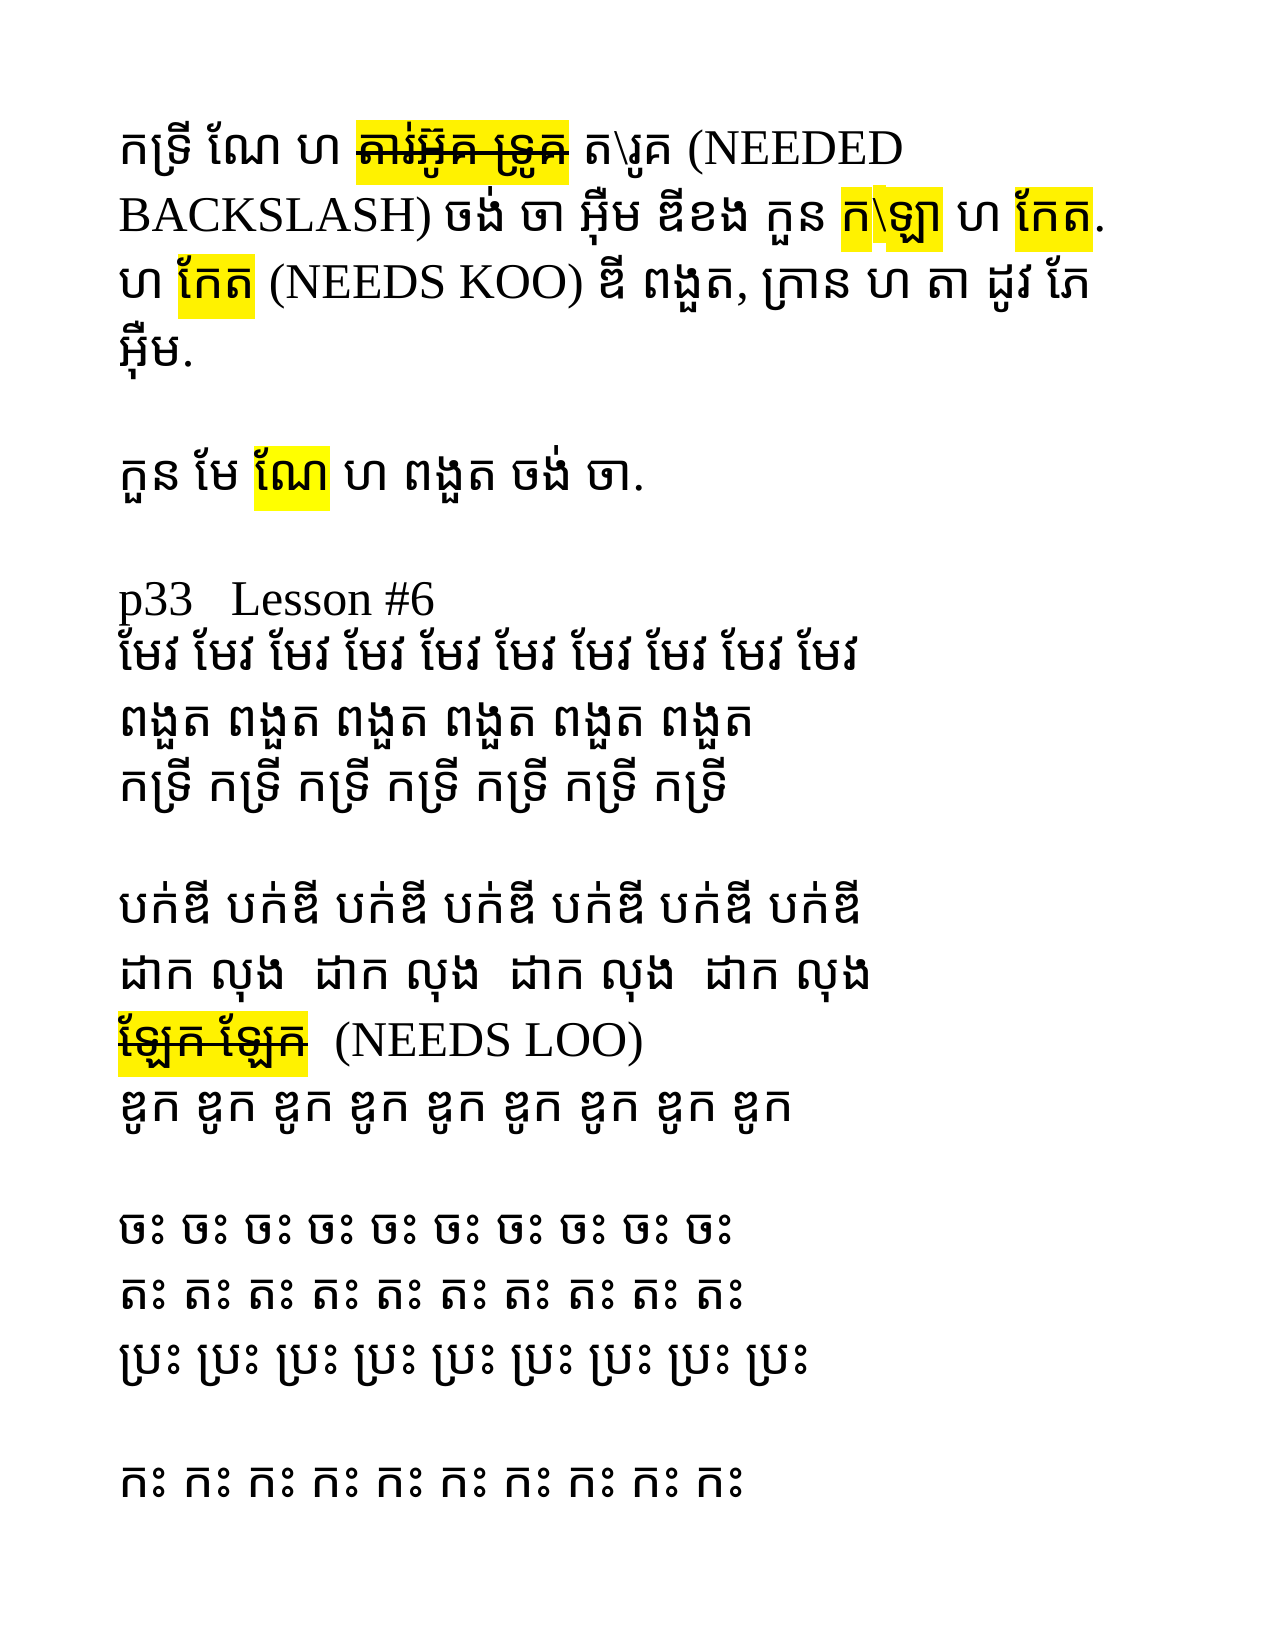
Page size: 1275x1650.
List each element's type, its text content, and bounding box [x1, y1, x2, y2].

text ប្រះ ប្រះ ប្រះ ប្រះ ប្រះ ប្រះ ប្រះ ប្រះ ប្រះ [118, 1330, 1157, 1395]
text ឌូក ឌូក ឌូក ឌូក ឌូក ឌូក ឌូក ឌូក ឌូក [118, 1077, 1157, 1142]
text p33 Lesson #6 [118, 568, 1157, 626]
text ពងួត ពងួត ពងួត ពងួត ពងួត ពងួត [118, 691, 1157, 756]
text ចះ ចះ ចះ ចះ ចះ ចះ ចះ ចះ ចះ ចះ [118, 1199, 1157, 1264]
text កទ្រី កទ្រី កទ្រី កទ្រី កទ្រី កទ្រី កទ្រី [118, 756, 1157, 822]
text កទ្រី ណែ ហ តារ់អ៊ូគ ទ្រូគ ត\រូគ (NEEDED BACKSLASH) ចង់ ចា អ៊ឺម ឌីខង កួន ក\ឡា ហ កែត. ហ កែត (NEEDS KOO) ឌី ពងួត, ក្រាន ហ តា ដូវ ភែ អ៊ឺម. [118, 118, 1157, 386]
text ឡែក ឡែក (NEEDS LOO) [118, 1009, 1157, 1077]
text តះ តះ តះ តះ តះ តះ តះ តះ តះ តះ [118, 1264, 1157, 1330]
text កះ កះ កះ កះ កះ កះ កះ កះ កះ កះ [118, 1452, 1157, 1518]
text ដាក លុង ដាក លុង ដាក លុង ដាក លុង [118, 944, 1157, 1009]
text បក់ឌី បក់ឌី បក់ឌី បក់ឌី បក់ឌី បក់ឌី បក់ឌី [118, 879, 1157, 944]
text មែវ មែវ មែវ មែវ មែវ មែវ មែវ មែវ មែវ មែវ [118, 626, 1157, 691]
text កួន មែ ណែ ហ ពងួត ចង់ ចា. [118, 444, 1157, 511]
